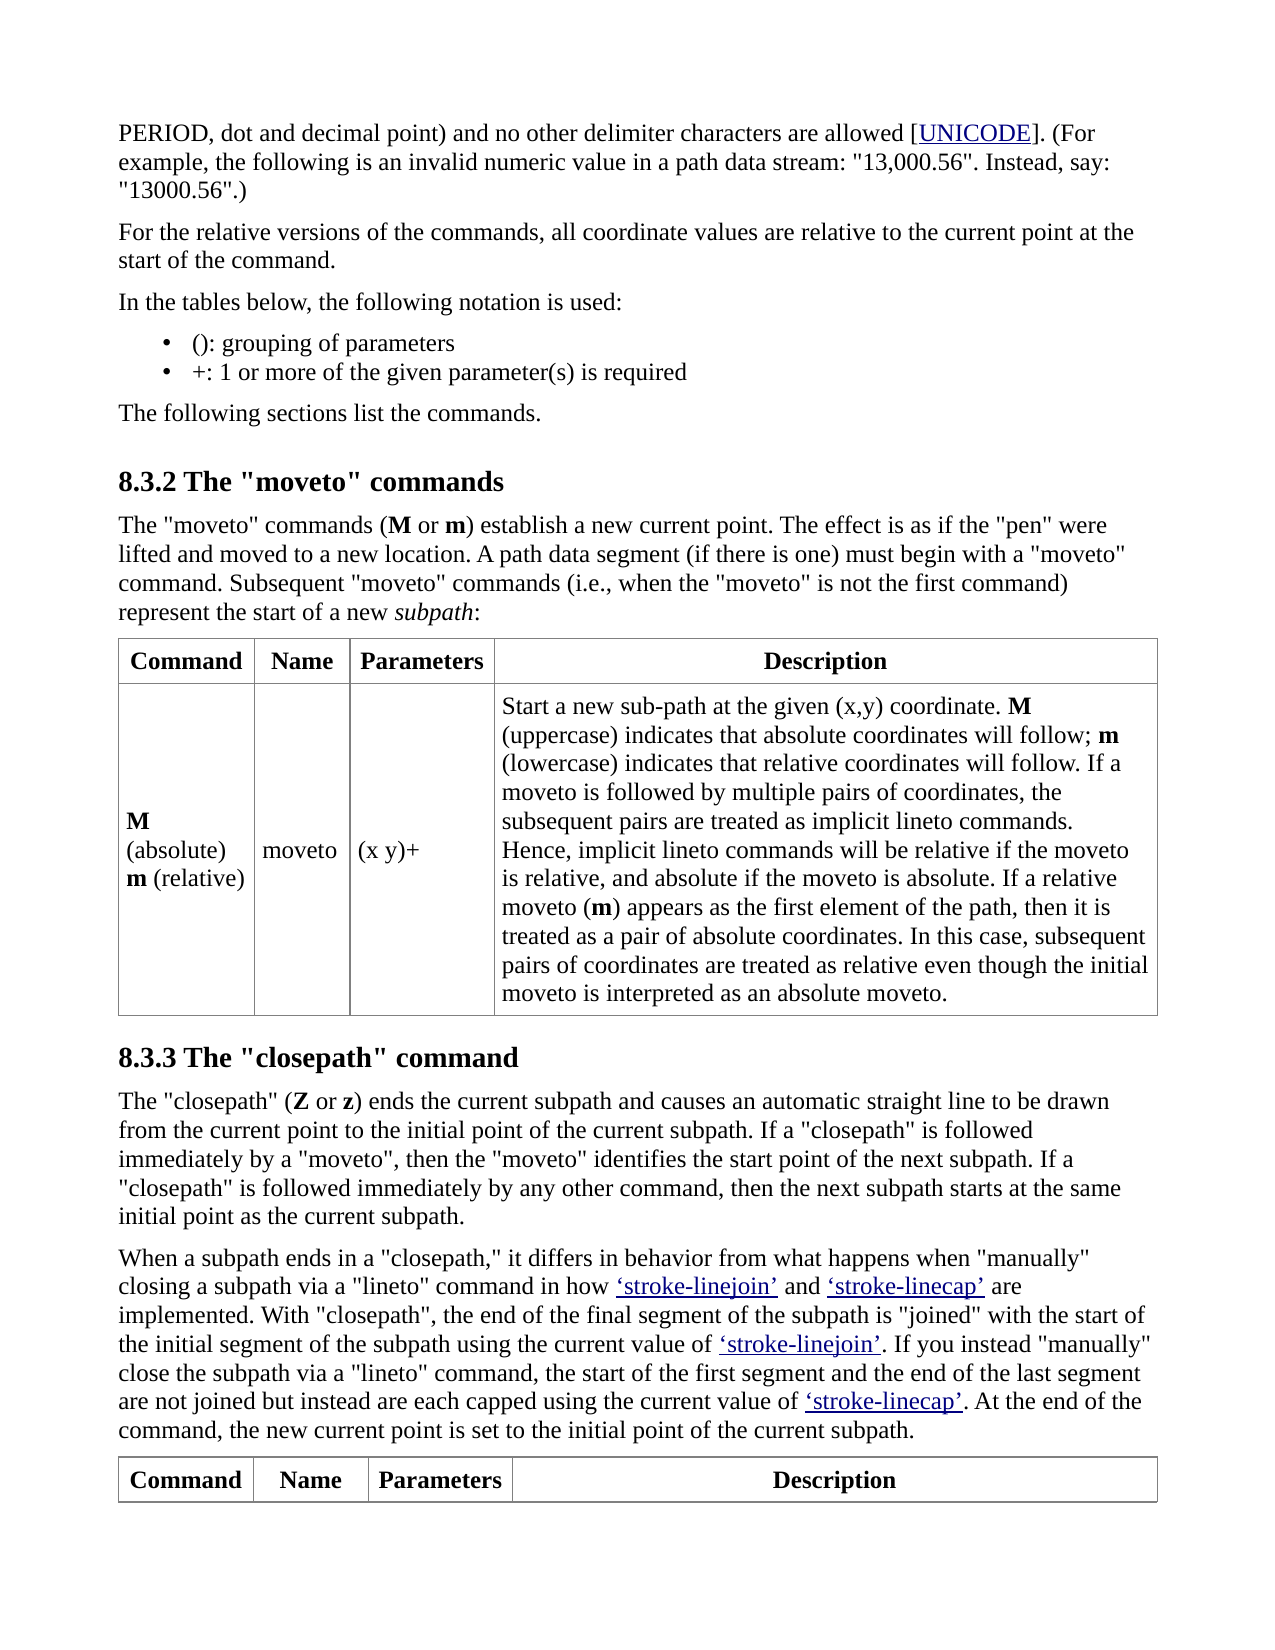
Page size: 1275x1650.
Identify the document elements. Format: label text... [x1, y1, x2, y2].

text When a subpath ends in a "closepath," it differs in behavior from what happens when "manually" closing a subpath via a "lineto" command in how ‘stroke-linejoin’ and ‘stroke-linecap’ are implemented. With "closepath", the end of the final segment of the subpath is "joined" with the start of the initial segment of the subpath using the current value of ‘stroke-linejoin’. If you instead "manually" close the subpath via a "lineto" command, the start of the first segment and the end of the last segment are not joined but instead are each capped using the current value of ‘stroke-linecap’. At the end of the command, the new current point is set to the initial point of the current subpath. [118, 1243, 1157, 1444]
table_header Command [119, 639, 254, 683]
table_header Command [119, 1458, 253, 1501]
text The "closepath" (Z or z) ends the current subpath and causes an automatic straight line to be drawn from the current point to the initial point of the current subpath. If a "closepath" is followed immediately by a "moveto", then the "moveto" identifies the start point of the next subpath. If a "closepath" is followed immediately by any other command, then the next subpath starts at the same initial point as the current subpath. [118, 1086, 1157, 1230]
table_cell (x y)+ [351, 684, 494, 1015]
table_header Parameters [369, 1458, 512, 1501]
table_header Description [513, 1458, 1157, 1501]
list +: 1 or more of the given parameter(s) is required [162, 357, 1157, 386]
table_header Description [495, 639, 1157, 683]
table_cell Start a new sub-path at the given (x,y) coordinate. M (uppercase) indicates that absolute coordinates will follow; m (lowercase) indicates that relative coordinates will follow. If a moveto is followed by multiple pairs of coordinates, the subsequent pairs are treated as implicit lineto commands. Hence, implicit lineto commands will be relative if the moveto is relative, and absolute if the moveto is absolute. If a relative moveto (m) appears as the first element of the path, then it is treated as a pair of absolute coordinates. In this case, subsequent pairs of coordinates are treated as relative even though the initial moveto is interpreted as an absolute moveto. [495, 684, 1157, 1015]
table_header Name [255, 639, 349, 683]
table_header Parameters [351, 639, 494, 683]
text The "moveto" commands (M or m) establish a new current point. The effect is as if the "pen" were lifted and moved to a new location. A path data segment (if there is one) must begin with a "moveto" command. Subsequent "moveto" commands (i.e., when the "moveto" is not the first command) represent the start of a new subpath: [118, 510, 1157, 625]
list (): grouping of parameters [162, 328, 1157, 357]
text PERIOD, dot and decimal point) and no other delimiter characters are allowed [UNICODE]. (For example, the following is an invalid numeric value in a path data stream: "13,000.56". Instead, say: "13000.56".) [118, 118, 1157, 204]
table_cell moveto [255, 684, 349, 1015]
text For the relative versions of the commands, all coordinate values are relative to the current point at the start of the command. [118, 217, 1157, 274]
table_header Name [254, 1458, 368, 1501]
text The following sections list the commands. [118, 398, 1157, 427]
text In the tables below, the following notation is used: [118, 287, 1157, 316]
table_cell M (absolute) m (relative) [119, 684, 254, 1015]
subtitle 8.3.3 The "closepath" command [118, 1040, 1157, 1074]
subtitle 8.3.2 The "moveto" commands [118, 464, 1157, 498]
